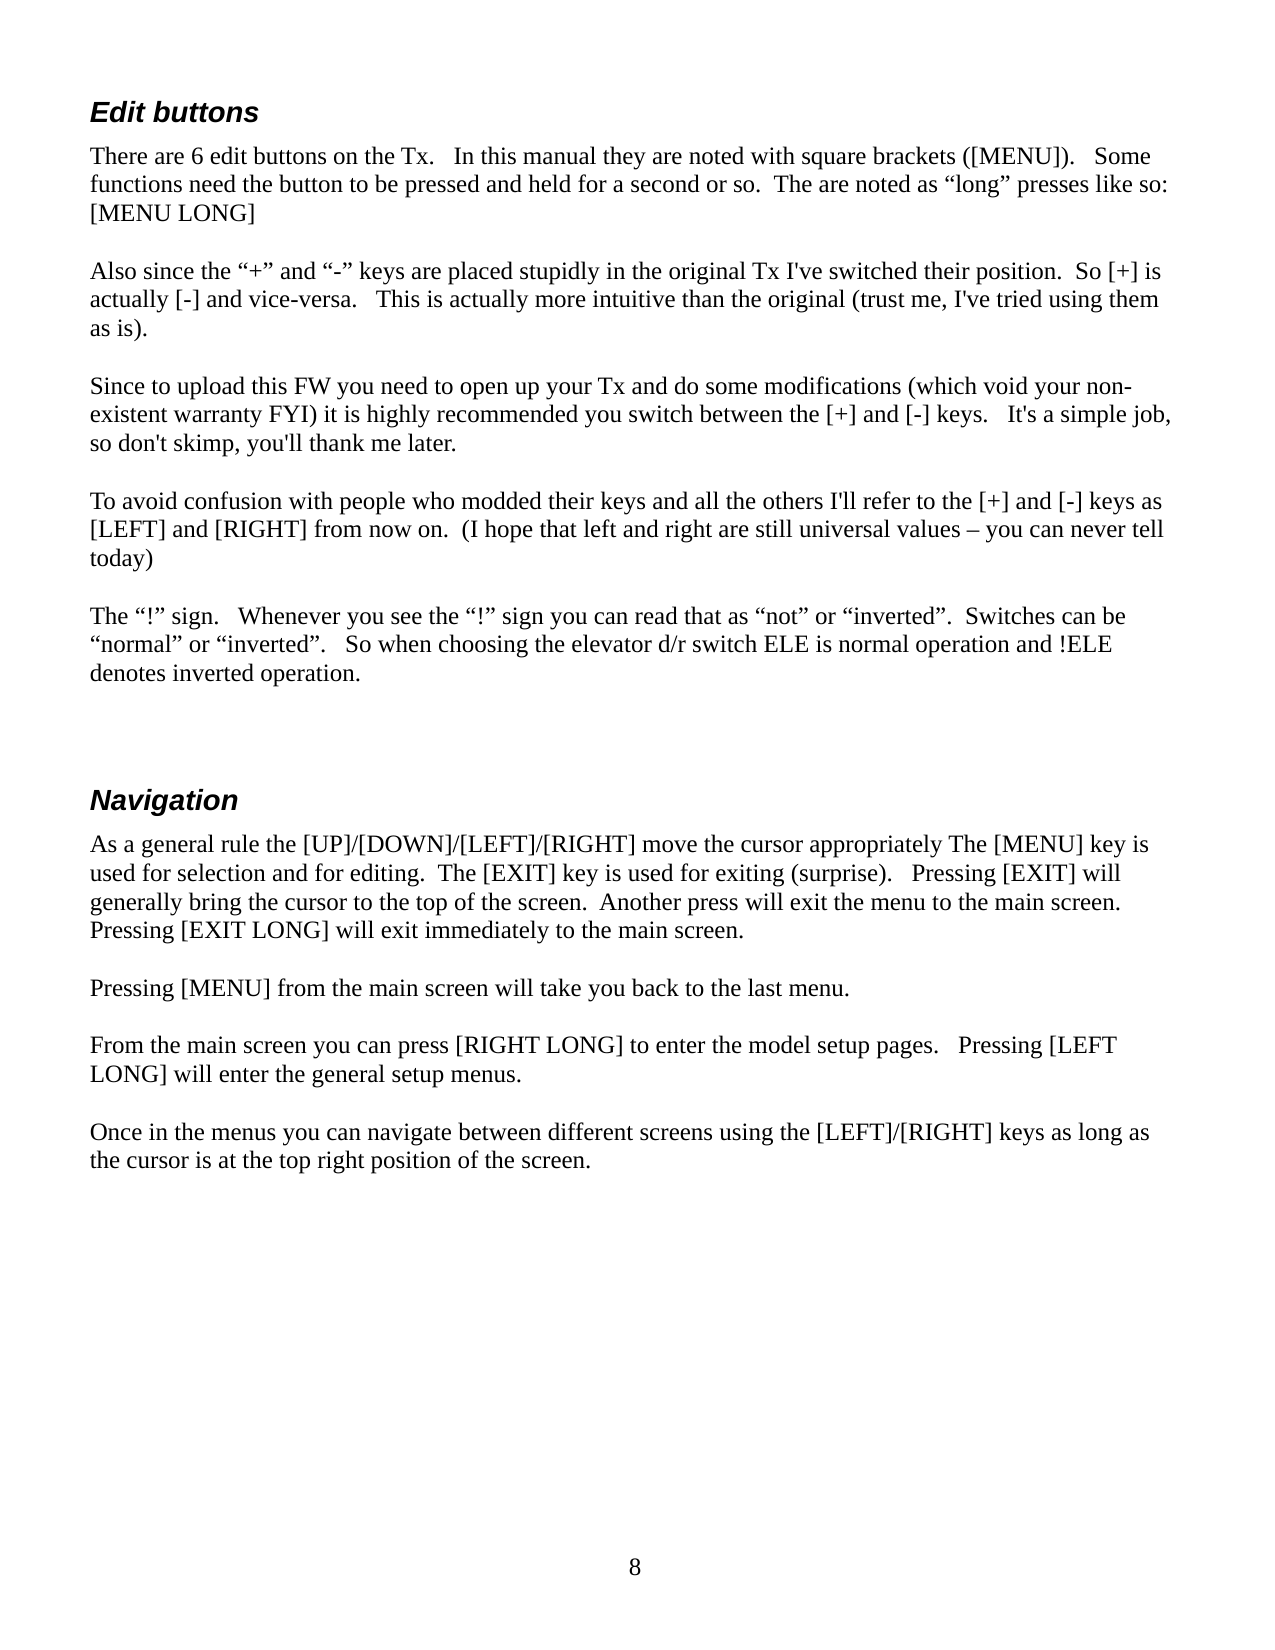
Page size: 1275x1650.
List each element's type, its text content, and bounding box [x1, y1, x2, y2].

text Since to upload this FW you need to open up your Tx and do some modifications (which void your non-existent warranty FYI) it is highly recommended you switch between the [+] and [-] keys. It's a simple job, so don't skimp, you'll thank me later. [89, 371, 1180, 457]
text The “!” sign. Whenever you see the “!” sign you can read that as “not” or “inverted”. Switches can be “normal” or “inverted”. So when choosing the elevator d/r switch ELE is normal operation and !ELE denotes inverted operation. [89, 601, 1180, 687]
text As a general rule the [UP]/[DOWN]/[LEFT]/[RIGHT] move the cursor appropriately The [MENU] key is used for selection and for editing. The [EXIT] key is used for exiting (surprise). Pressing [EXIT] will generally bring the cursor to the top of the screen. Another press will exit the menu to the main screen. Pressing [EXIT LONG] will exit immediately to the main screen. [89, 829, 1180, 944]
subtitle Navigation [89, 783, 1180, 817]
text Pressing [MENU] from the main screen will take you back to the last menu. [89, 973, 1180, 1002]
subtitle Edit buttons [89, 95, 1180, 128]
text Also since the “+” and “-” keys are placed stupidly in the original Tx I've switched their position. So [+] is actually [-] and vice-versa. This is actually more intuitive than the original (trust me, I've tried using them as is). [89, 256, 1180, 342]
text There are 6 edit buttons on the Tx. In this manual they are noted with square brackets ([MENU]). Some functions need the button to be pressed and held for a second or so. The are noted as “long” presses like so: [MENU LONG] [89, 141, 1180, 227]
text To avoid confusion with people who modded their keys and all the others I'll refer to the [+] and [-] keys as [LEFT] and [RIGHT] from now on. (I hope that left and right are still universal values – you can never tell today) [89, 486, 1180, 572]
text Once in the menus you can navigate between different screens using the [LEFT]/[RIGHT] keys as long as the cursor is at the top right position of the screen. [89, 1117, 1180, 1174]
text From the main screen you can press [RIGHT LONG] to enter the model setup pages. Pressing [LEFT LONG] will enter the general setup menus. [89, 1030, 1180, 1088]
